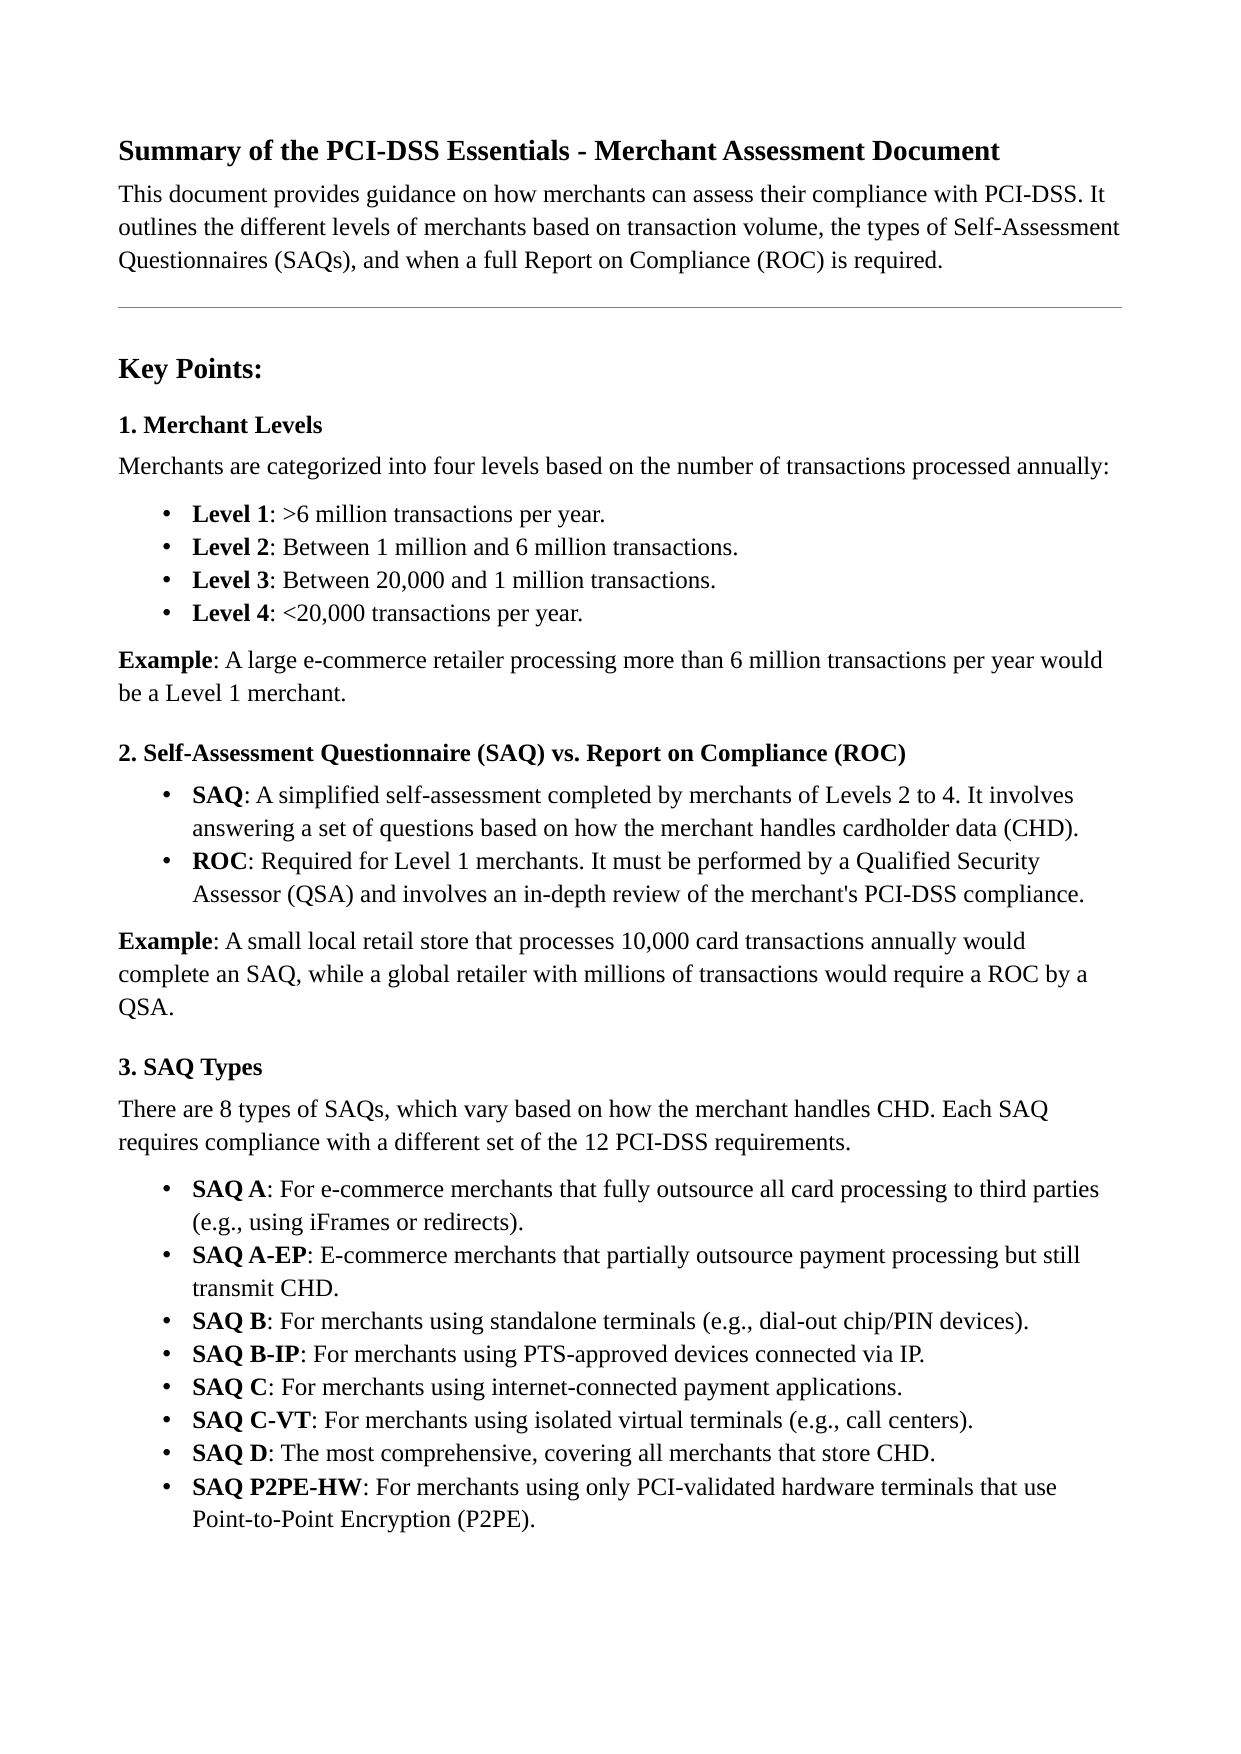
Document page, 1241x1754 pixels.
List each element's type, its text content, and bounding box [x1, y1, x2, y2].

list SAQ: A simplified self-assessment completed by merchants of Levels 2 to 4. It involves answering a set of questions based on how the merchant handles cardholder data (CHD). [162, 780, 1122, 841]
list Level 3: Between 20,000 and 1 million transactions. [162, 565, 1122, 593]
list SAQ A: For e-commerce merchants that fully outsource all card processing to third parties (e.g., using iFrames or redirects). [162, 1174, 1122, 1236]
list SAQ B: For merchants using standalone terminals (e.g., dial-out chip/PIN devices). [162, 1306, 1122, 1335]
subtitle Summary of the PCI-DSS Essentials - Merchant Assessment Document [118, 133, 1122, 166]
list SAQ D: The most comprehensive, covering all merchants that store CHD. [162, 1438, 1122, 1467]
list ROC: Required for Level 1 merchants. It must be performed by a Qualified Security Assessor (QSA) and involves an in-depth review of the merchant's PCI-DSS compliance. [162, 846, 1122, 907]
list Level 4: <20,000 transactions per year. [162, 598, 1122, 626]
list SAQ A-EP: E-commerce merchants that partially outsource payment processing but still transmit CHD. [162, 1240, 1122, 1302]
list SAQ B-IP: For merchants using PTS-approved devices connected via IP. [162, 1339, 1122, 1368]
list SAQ P2PE-HW: For merchants using only PCI-validated hardware terminals that use Point-to-Point Encryption (P2PE). [162, 1472, 1122, 1533]
list SAQ C-VT: For merchants using isolated virtual terminals (e.g., call centers). [162, 1406, 1122, 1434]
text There are 8 types of SAQs, which vary based on how the merchant handles CHD. Each SAQ requires compliance with a different set of the 12 PCI-DSS requirements. [118, 1094, 1122, 1156]
subtitle 3. SAQ Types [118, 1052, 1122, 1081]
subtitle Key Points: [118, 351, 1122, 385]
text Example: A large e-commerce retailer processing more than 6 million transactions per year would be a Level 1 merchant. [118, 645, 1122, 707]
text Example: A small local retail store that processes 10,000 card transactions annually would complete an SAQ, while a global retailer with millions of transactions would require a ROC by a QSA. [118, 926, 1122, 1021]
text This document provides guidance on how merchants can assess their compliance with PCI-DSS. It outlines the different levels of merchants based on transaction volume, the types of Self-Assessment Questionnaires (SAQs), and when a full Report on Compliance (ROC) is required. [118, 179, 1122, 273]
list Level 2: Between 1 million and 6 million transactions. [162, 532, 1122, 560]
text Merchants are categorized into four levels based on the number of transactions processed annually: [118, 451, 1122, 480]
subtitle 1. Merchant Levels [118, 410, 1122, 438]
subtitle 2. Self-Assessment Questionnaire (SAQ) vs. Report on Compliance (ROC) [118, 738, 1122, 767]
list Level 1: >6 million transactions per year. [162, 499, 1122, 527]
list SAQ C: For merchants using internet-connected payment applications. [162, 1372, 1122, 1401]
